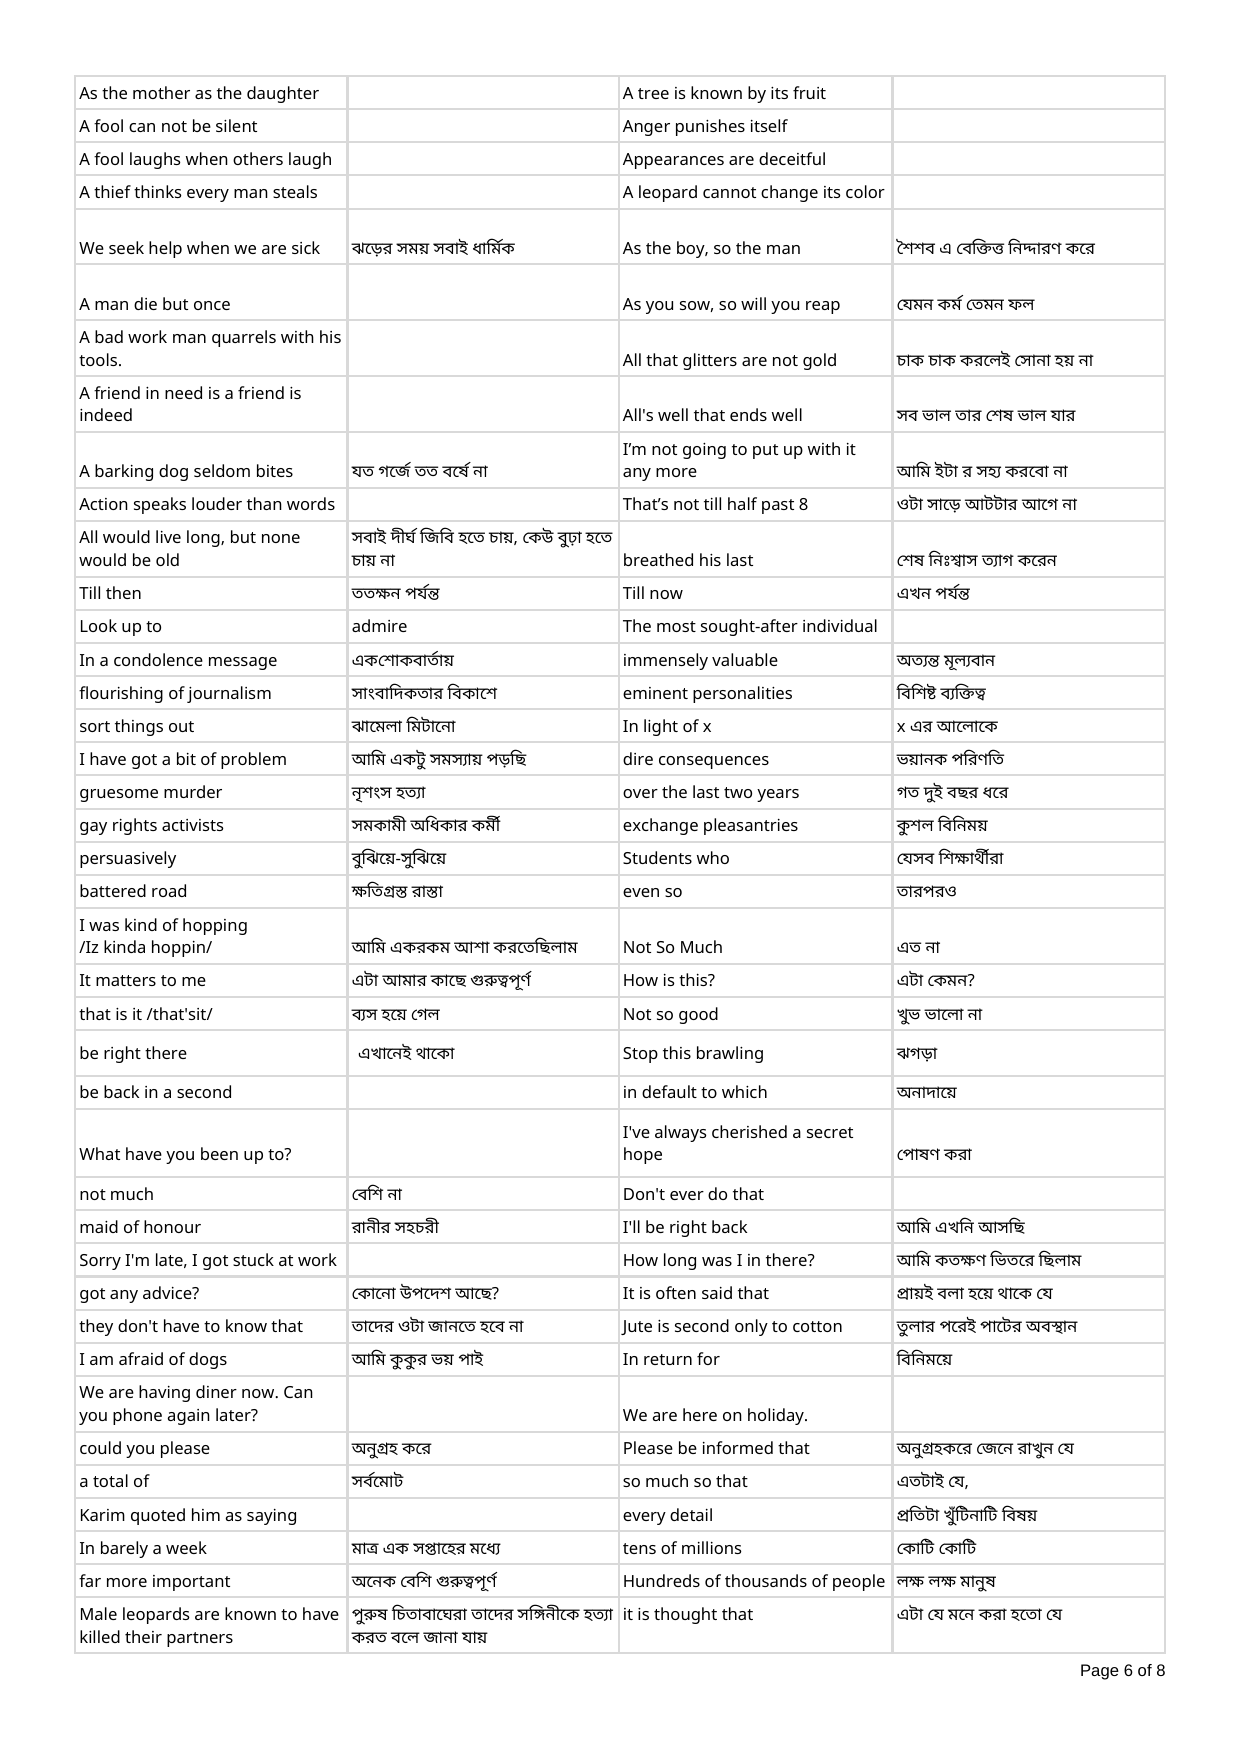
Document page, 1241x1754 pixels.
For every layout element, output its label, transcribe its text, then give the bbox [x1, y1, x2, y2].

table_cell শেষ নিঃশ্বাস ত্যাগ করেন [894, 522, 1164, 576]
table_cell exchange pleasantries [620, 810, 891, 841]
table_cell Male leopards are known to have killed their partners [76, 1598, 346, 1652]
table_cell [894, 143, 1164, 174]
table_cell [894, 611, 1164, 642]
table_cell ঝামেলা মিটানো [349, 710, 618, 741]
table_cell কুশল বিনিময় [894, 810, 1164, 841]
table_cell পোষণ করা [894, 1110, 1164, 1176]
table_cell যেমন কর্ম তেমন ফল [894, 265, 1164, 319]
table_cell As the mother as the daughter [76, 77, 346, 108]
table_cell প্রতিটা খুঁটিনাটি বিষয় [894, 1499, 1164, 1530]
table_cell be right there [76, 1031, 346, 1074]
table_cell ব্যস হয়ে গেল [349, 998, 618, 1029]
table_cell That’s not till half past 8 [620, 489, 891, 520]
table_cell We are here on holiday. [620, 1377, 891, 1431]
table_cell I have got a bit of problem [76, 743, 346, 774]
table_cell breathed his last [620, 522, 891, 576]
table_cell [349, 321, 618, 375]
table_cell [894, 176, 1164, 207]
table_cell [894, 1178, 1164, 1209]
table_cell সব ভাল তার শেষ ভাল যার [894, 377, 1164, 431]
table_cell A thief thinks every man steals [76, 176, 346, 207]
table_cell Look up to [76, 611, 346, 642]
table_cell যত গর্জে তত বর্ষে না [349, 433, 618, 487]
table_cell ওটা সাড়ে আটটার আগে না [894, 489, 1164, 520]
table_cell [894, 1377, 1164, 1431]
table_cell [349, 176, 618, 207]
table_cell কোনো উপদেশ আছে? [349, 1278, 618, 1308]
table_cell খুভ ভালো না [894, 998, 1164, 1029]
table_cell আমি ইটা র সহ্য করবো না [894, 433, 1164, 487]
table_cell মাত্র এক সপ্তাহের মধ্যে [349, 1532, 618, 1563]
table_cell x এর আলোকে [894, 710, 1164, 741]
table_cell [349, 1077, 618, 1108]
table_cell [894, 77, 1164, 108]
table_cell In light of x [620, 710, 891, 741]
table_cell অত্যন্ত মূল্যবান [894, 644, 1164, 675]
table_cell Action speaks louder than words [76, 489, 346, 520]
table_cell [349, 377, 618, 431]
table_cell চাক চাক করলেই সোনা হয় না [894, 321, 1164, 375]
table_cell Till now [620, 578, 891, 609]
table_cell All's well that ends well [620, 377, 891, 431]
table_cell [349, 143, 618, 174]
table_cell পুরুষ চিতাবাঘেরা তাদের সঙ্গিনীকে হত্যা করত বলে জানা যায় [349, 1598, 618, 1652]
table_cell তুলার পরেই পাটের অবস্থান [894, 1311, 1164, 1342]
table_cell got any advice? [76, 1278, 346, 1308]
table_cell [349, 77, 618, 108]
table_cell [349, 110, 618, 141]
table_cell gay rights activists [76, 810, 346, 841]
table_cell in default to which [620, 1077, 891, 1108]
table_cell [349, 1377, 618, 1431]
table_cell tens of millions [620, 1532, 891, 1563]
table_cell sort things out [76, 710, 346, 741]
table_cell In a condolence message [76, 644, 346, 675]
table_cell এটা কেমন? [894, 965, 1164, 996]
table_cell All would live long, but none would be old [76, 522, 346, 576]
table_cell it is thought that [620, 1598, 891, 1652]
table_cell A bad work man quarrels with his tools. [76, 321, 346, 375]
table_cell Don't ever do that [620, 1178, 891, 1209]
table_cell How is this? [620, 965, 891, 996]
table_cell In return for [620, 1344, 891, 1375]
table_cell লক্ষ লক্ষ মানুষ [894, 1565, 1164, 1596]
table_cell a total of [76, 1466, 346, 1497]
table_cell তারপরও [894, 876, 1164, 907]
table_cell A barking dog seldom bites [76, 433, 346, 487]
table_cell Not so good [620, 998, 891, 1029]
table_cell [349, 265, 618, 319]
table_cell শৈশব এ বেক্তিত্ত নিদ্দারণ করে [894, 210, 1164, 263]
table_cell এতটাই যে, [894, 1466, 1164, 1497]
table_cell অনেক বেশি গুরুত্বপূর্ণ [349, 1565, 618, 1596]
table_cell so much so that [620, 1466, 891, 1497]
table_cell A fool can not be silent [76, 110, 346, 141]
table_cell battered road [76, 876, 346, 907]
table_cell [894, 110, 1164, 141]
table_cell The most sought-after individual [620, 611, 891, 642]
table_cell অনুগ্রহকরে জেনে রাখুন যে [894, 1433, 1164, 1464]
table_cell এখন পর্যন্ত [894, 578, 1164, 609]
table_cell বিনিময়ে [894, 1344, 1164, 1375]
table_cell আমি এখনি আসছি [894, 1211, 1164, 1242]
table_cell even so [620, 876, 891, 907]
table_cell over the last two years [620, 776, 891, 807]
table_cell Not So Much [620, 909, 891, 963]
table_cell Jute is second only to cotton [620, 1311, 891, 1342]
table_cell ক্ষতিগ্রস্ত রাস্তা [349, 876, 618, 907]
table_cell I’m not going to put up with it any more [620, 433, 891, 487]
table_cell We seek help when we are sick [76, 210, 346, 263]
table_cell এত না [894, 909, 1164, 963]
table_cell [349, 489, 618, 520]
table_cell ভয়ানক পরিণতি [894, 743, 1164, 774]
table_cell A friend in need is a friend is indeed [76, 377, 346, 431]
table_cell We are having diner now. Can you phone again later? [76, 1377, 346, 1431]
table_cell বিশিষ্ট ব্যক্তিত্ব [894, 677, 1164, 708]
table_cell [349, 1110, 618, 1176]
table_cell I was kind of hopping /Iz kinda hoppin/ [76, 909, 346, 963]
table_cell dire consequences [620, 743, 891, 774]
table_cell A leopard cannot change its color [620, 176, 891, 207]
table_cell রানীর সহচরী [349, 1211, 618, 1242]
table_cell এখানেই থাকো [349, 1031, 618, 1074]
table_cell আমি কতক্ষণ ভিতরে ছিলাম [894, 1244, 1164, 1275]
table_cell maid of honour [76, 1211, 346, 1242]
table_cell A fool laughs when others laugh [76, 143, 346, 174]
table_cell they don't have to know that [76, 1311, 346, 1342]
table_cell অনুগ্রহ করে [349, 1433, 618, 1464]
table_cell তাদের ওটা জানতে হবে না [349, 1311, 618, 1342]
table_cell What have you been up to? [76, 1110, 346, 1176]
table_cell বেশি না [349, 1178, 618, 1209]
table_cell be back in a second [76, 1077, 346, 1108]
table_cell As you sow, so will you reap [620, 265, 891, 319]
table_cell ঝড়ের সময় সবাই ধার্মিক [349, 210, 618, 263]
table_cell এটা যে মনে করা হতো যে [894, 1598, 1164, 1652]
table_cell Please be informed that [620, 1433, 891, 1464]
table_cell সাংবাদিকতার বিকাশে [349, 677, 618, 708]
table_cell admire [349, 611, 618, 642]
table_cell A man die but once [76, 265, 346, 319]
table_cell এটা আমার কাছে গুরুত্বপূর্ণ [349, 965, 618, 996]
table_cell A tree is known by its fruit [620, 77, 891, 108]
table_cell All that glitters are not gold [620, 321, 891, 375]
table_cell সবাই দীর্ঘ জিবি হতে চায়, কেউ বুঢ়া হতে চায় না [349, 522, 618, 576]
table_cell আমি কুকুর ভয় পাই [349, 1344, 618, 1375]
table_cell could you please [76, 1433, 346, 1464]
table_cell gruesome murder [76, 776, 346, 807]
table_cell [349, 1499, 618, 1530]
table_cell যেসব শিক্ষার্থীরা [894, 843, 1164, 874]
table_cell [349, 1244, 618, 1275]
table_cell It is often said that [620, 1278, 891, 1308]
table_cell I'll be right back [620, 1211, 891, 1242]
table_cell Appearances are deceitful [620, 143, 891, 174]
table_cell I've always cherished a secret hope [620, 1110, 891, 1176]
table_cell আমি একটু সমস্যায় পড়ছি [349, 743, 618, 774]
table_cell Stop this brawling [620, 1031, 891, 1074]
table_cell that is it /that'sit/ [76, 998, 346, 1029]
table_cell Karim quoted him as saying [76, 1499, 346, 1530]
table_cell কোটি কোটি [894, 1532, 1164, 1563]
table_cell flourishing of journalism [76, 677, 346, 708]
table_cell সমকামী অধিকার কর্মী [349, 810, 618, 841]
table_cell আমি একরকম আশা করতেছিলাম [349, 909, 618, 963]
table_cell Students who [620, 843, 891, 874]
table_cell far more important [76, 1565, 346, 1596]
table_cell In barely a week [76, 1532, 346, 1563]
table_cell every detail [620, 1499, 891, 1530]
table_cell persuasively [76, 843, 346, 874]
table_cell Hundreds of thousands of people [620, 1565, 891, 1596]
table_cell not much [76, 1178, 346, 1209]
table_cell eminent personalities [620, 677, 891, 708]
table_cell How long was I in there? [620, 1244, 891, 1275]
table_cell Till then [76, 578, 346, 609]
table_cell It matters to me [76, 965, 346, 996]
table_cell একশোকবার্তায় [349, 644, 618, 675]
table_cell নৃশংস হত্যা [349, 776, 618, 807]
table_cell ঝগড়া [894, 1031, 1164, 1074]
table_cell গত দুই বছর ধরে [894, 776, 1164, 807]
table_cell সর্বমোট [349, 1466, 618, 1497]
table_cell ততক্ষন পর্যন্ত [349, 578, 618, 609]
table_cell Sorry I'm late, I got stuck at work [76, 1244, 346, 1275]
table_cell I am afraid of dogs [76, 1344, 346, 1375]
table_cell Anger punishes itself [620, 110, 891, 141]
table_cell As the boy, so the man [620, 210, 891, 263]
table_cell অনাদায়ে [894, 1077, 1164, 1108]
table_cell বুঝিয়ে-সুঝিয়ে [349, 843, 618, 874]
table_cell immensely valuable [620, 644, 891, 675]
table_cell প্রায়ই বলা হয়ে থাকে যে [894, 1278, 1164, 1308]
